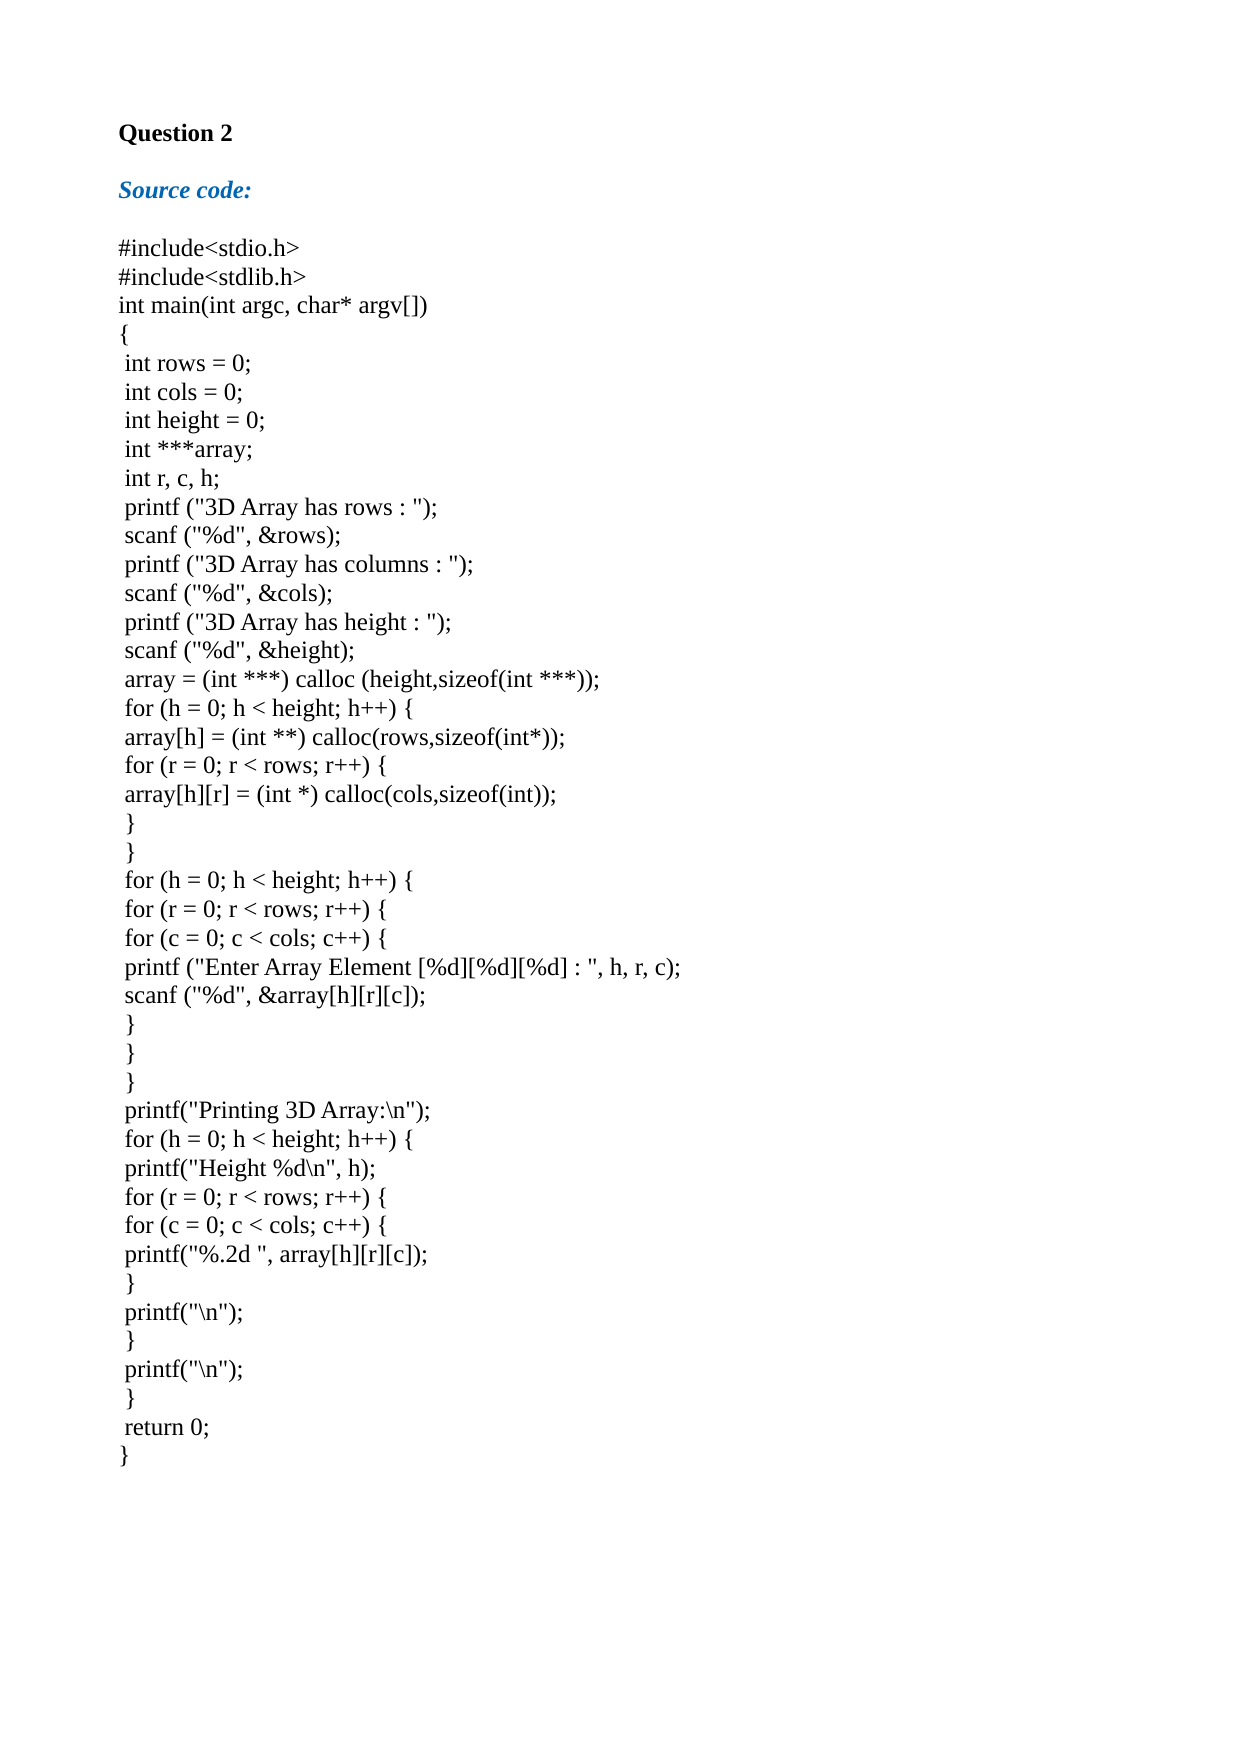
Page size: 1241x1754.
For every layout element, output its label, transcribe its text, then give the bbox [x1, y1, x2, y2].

text int rows = 0; [118, 348, 1122, 377]
text } [118, 1441, 1122, 1469]
text array[h] = (int **) calloc(rows,sizeof(int*)); [118, 722, 1122, 751]
text scanf ("%d", &height); [118, 636, 1122, 664]
text } [118, 1067, 1122, 1096]
text for (r = 0; r < rows; r++) { [118, 751, 1122, 779]
text #include<stdlib.h> [118, 262, 1122, 291]
text for (c = 0; c < cols; c++) { [118, 1211, 1122, 1239]
text printf("Printing 3D Array:\n"); [118, 1096, 1122, 1124]
text printf("\n"); [118, 1297, 1122, 1326]
text scanf ("%d", &array[h][r][c]); [118, 981, 1122, 1009]
text } [118, 1383, 1122, 1412]
text printf ("3D Array has height : "); [118, 607, 1122, 636]
text } [118, 1038, 1122, 1067]
text printf ("3D Array has columns : "); [118, 549, 1122, 578]
text for (r = 0; r < rows; r++) { [118, 894, 1122, 923]
text int main(int argc, char* argv[]) [118, 291, 1122, 319]
text printf("%.2d ", array[h][r][c]); [118, 1239, 1122, 1268]
text printf("Height %d\n", h); [118, 1153, 1122, 1182]
text int height = 0; [118, 406, 1122, 434]
text for (h = 0; h < height; h++) { [118, 1124, 1122, 1153]
text int r, c, h; [118, 463, 1122, 492]
text return 0; [118, 1412, 1122, 1441]
text } [118, 1326, 1122, 1354]
text } [118, 808, 1122, 837]
text int cols = 0; [118, 377, 1122, 406]
text Question 2 [118, 118, 1122, 147]
text int ***array; [118, 434, 1122, 463]
text { [118, 319, 1122, 348]
text } [118, 1268, 1122, 1297]
text scanf ("%d", &rows); [118, 521, 1122, 549]
text printf ("3D Array has rows : "); [118, 492, 1122, 521]
text Source code: [118, 176, 1122, 204]
text array[h][r] = (int *) calloc(cols,sizeof(int)); [118, 779, 1122, 808]
text for (h = 0; h < height; h++) { [118, 866, 1122, 894]
text array = (int ***) calloc (height,sizeof(int ***)); [118, 664, 1122, 693]
text for (r = 0; r < rows; r++) { [118, 1182, 1122, 1211]
text #include<stdio.h> [118, 233, 1122, 262]
text scanf ("%d", &cols); [118, 578, 1122, 607]
text } [118, 1009, 1122, 1038]
text } [118, 837, 1122, 866]
text for (c = 0; c < cols; c++) { [118, 923, 1122, 952]
text printf ("Enter Array Element [%d][%d][%d] : ", h, r, c); [118, 952, 1122, 981]
text for (h = 0; h < height; h++) { [118, 693, 1122, 722]
text printf("\n"); [118, 1354, 1122, 1383]
